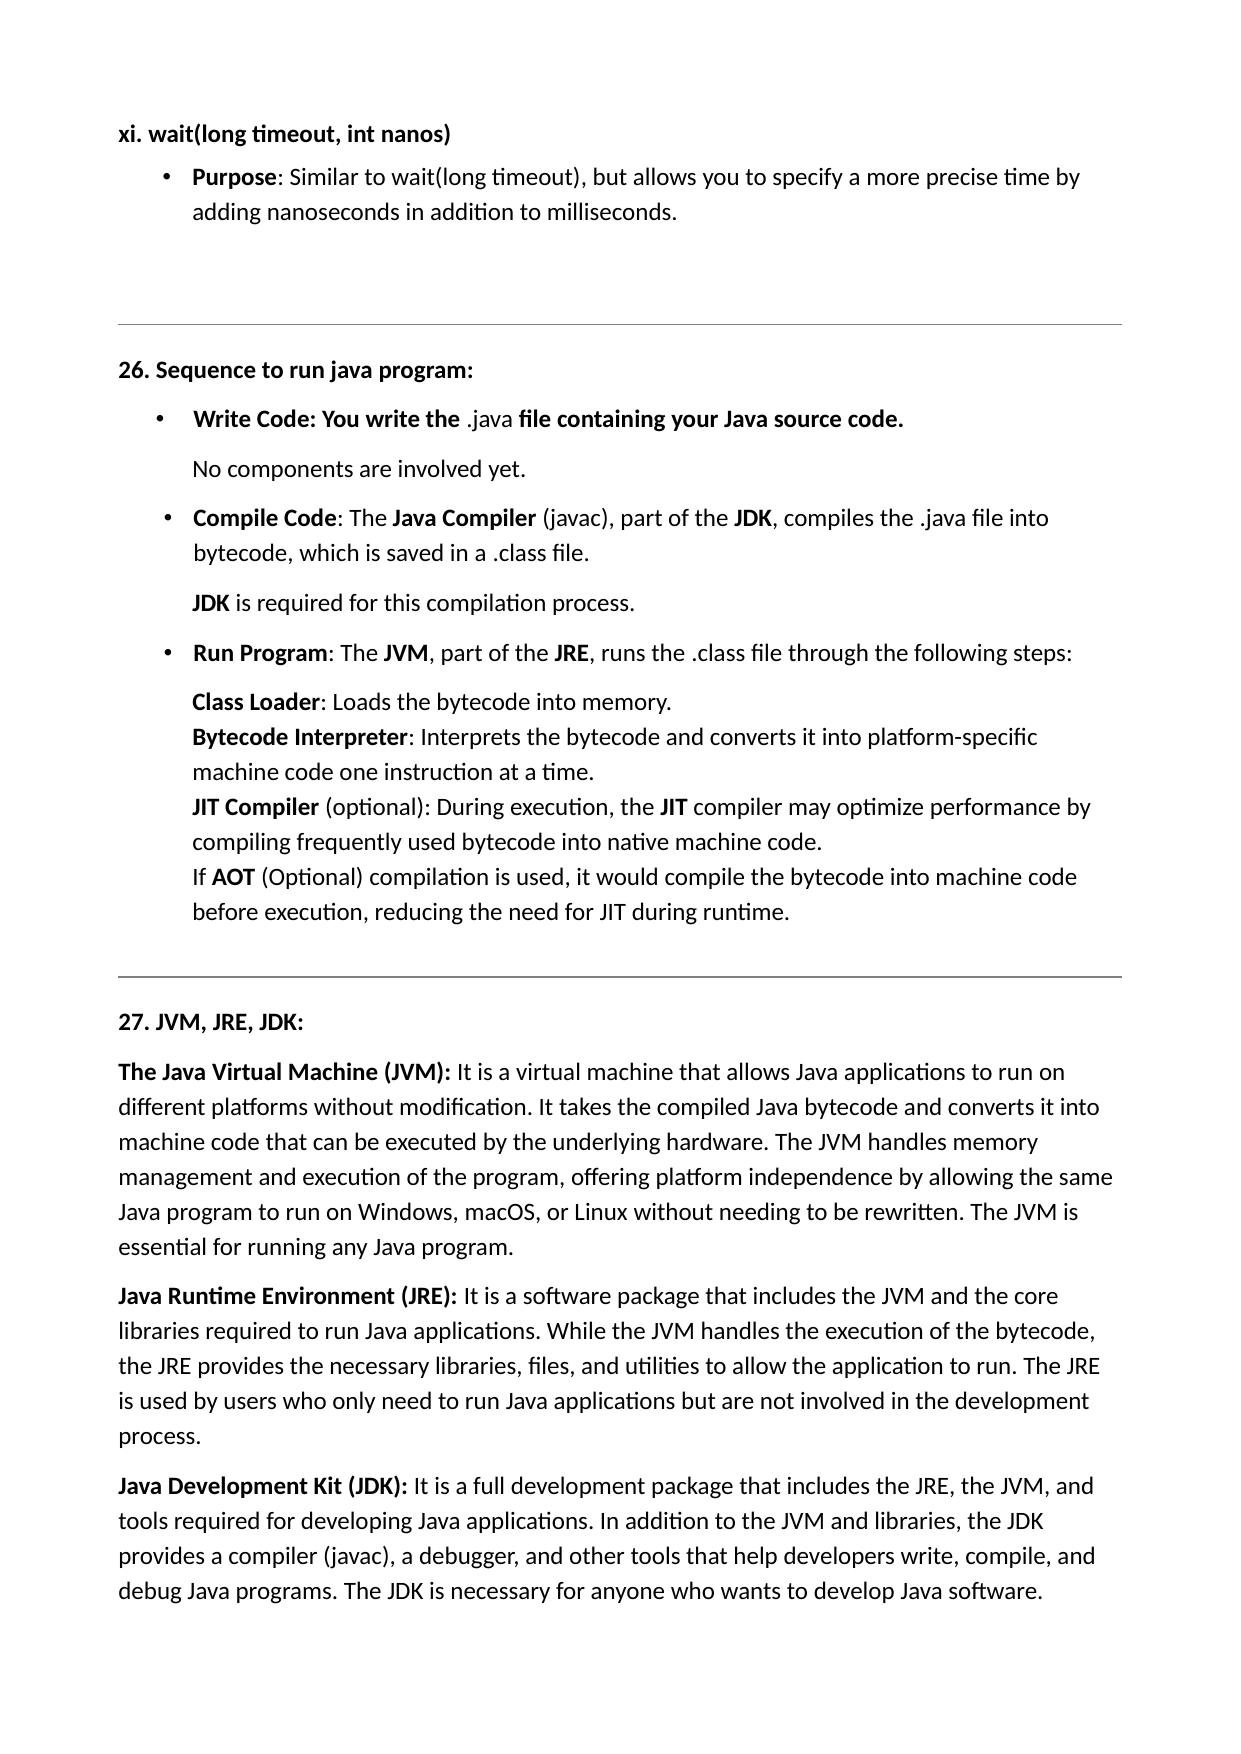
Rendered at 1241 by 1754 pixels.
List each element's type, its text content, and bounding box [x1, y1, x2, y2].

list Bytecode Interpreter: Interprets the bytecode and converts it into platform-specific machine code one instruction at a time. [162, 721, 1122, 787]
list Purpose: Similar to wait(long timeout), but allows you to specify a more precise time by adding nanoseconds in addition to milliseconds. [162, 161, 1122, 227]
text 26. Sequence to run java program: [118, 354, 1122, 384]
list JIT Compiler (optional): During execution, the JIT compiler may optimize performance by compiling frequently used bytecode into native machine code. [162, 791, 1122, 857]
list JDK is required for this compilation process. [162, 587, 1122, 618]
list Write Code: You write the .java file containing your Java source code. [156, 403, 1122, 434]
subtitle xi. wait(long timeout, int nanos) [118, 118, 1122, 149]
text Java Runtime Environment (JRE): It is a software package that includes the JVM and the core libraries required to run Java applications. While the JVM handles the execution of the bytecode, the JRE provides the necessary libraries, files, and utilities to allow the application to run. The JRE is used by users who only need to run Java applications but are not involved in the development process. [118, 1280, 1122, 1451]
text 27. JVM, JRE, JDK: [118, 1006, 1122, 1037]
text Java Development Kit (JDK): It is a full development package that includes the JRE, the JVM, and tools required for developing Java applications. In addition to the JVM and libraries, the JDK provides a compiler (javac), a debugger, and other tools that help developers write, compile, and debug Java programs. The JDK is necessary for anyone who wants to develop Java software. [118, 1470, 1122, 1606]
text The Java Virtual Machine (JVM): It is a virtual machine that allows Java applications to run on different platforms without modification. It takes the compiled Java bytecode and converts it into machine code that can be executed by the underlying hardware. The JVM handles memory management and execution of the program, offering platform independence by allowing the same Java program to run on Windows, macOS, or Linux without needing to be rewritten. The JVM is essential for running any Java program. [118, 1056, 1122, 1261]
list Compile Code: The Java Compiler (javac), part of the JDK, compiles the .java file into bytecode, which is saved in a .class file. [164, 502, 1122, 568]
list Class Loader: Loads the bytecode into memory. [162, 686, 1122, 717]
list No components are involved yet. [162, 453, 1122, 483]
list If AOT (Optional) compilation is used, it would compile the bytecode into machine code before execution, reducing the need for JIT during runtime. [162, 861, 1122, 927]
list Run Program: The JVM, part of the JRE, runs the .class file through the following steps: [164, 637, 1122, 667]
